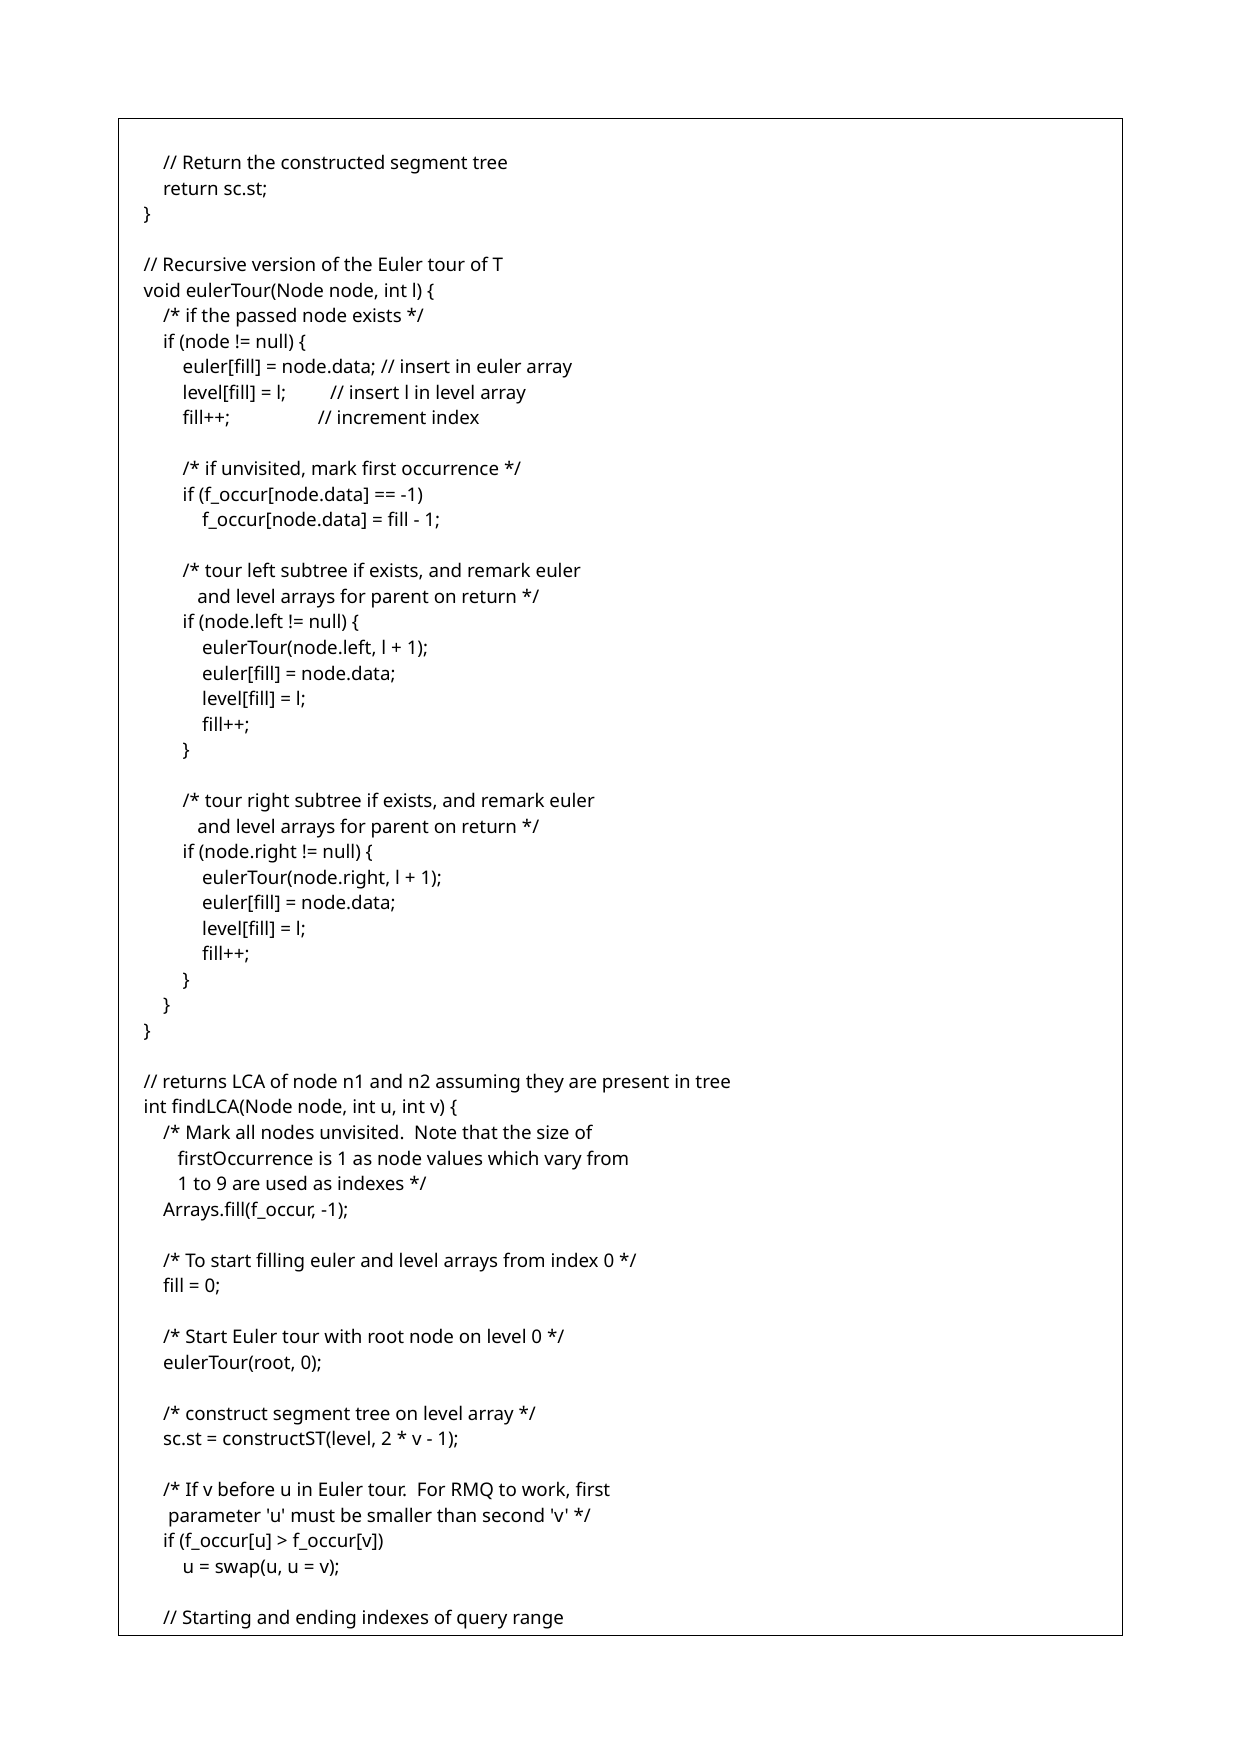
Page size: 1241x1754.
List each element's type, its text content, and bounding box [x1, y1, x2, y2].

table_header // Return the constructed segment tree return sc.st; } // Recursive version of the Euler tour of T void eulerTour(Node node, int l) { /* if the passed node exists */ if (node != null) { euler[fill] = node.data; // insert in euler array level[fill] = l; // insert l in level array fill++; // increment index /* if unvisited, mark first occurrence */ if (f_occur[node.data] == -1) f_occur[node.data] = fill - 1; /* tour left subtree if exists, and remark euler and level arrays for parent on return */ if (node.left != null) { eulerTour(node.left, l + 1); euler[fill] = node.data; level[fill] = l; fill++; } /* tour right subtree if exists, and remark euler and level arrays for parent on return */ if (node.right != null) { eulerTour(node.right, l + 1); euler[fill] = node.data; level[fill] = l; fill++; } } } // returns LCA of node n1 and n2 assuming they are present in tree int findLCA(Node node, int u, int v) { /* Mark all nodes unvisited. Note that the size of firstOccurrence is 1 as node values which vary from 1 to 9 are used as indexes */ Arrays.fill(f_occur, -1); /* To start filling euler and level arrays from index 0 */ fill = 0; /* Start Euler tour with root node on level 0 */ eulerTour(root, 0); /* construct segment tree on level array */ sc.st = constructST(level, 2 * v - 1); /* If v before u in Euler tour. For RMQ to work, first parameter 'u' must be smaller than second 'v' */ if (f_occur[u] > f_occur[v]) u = swap(u, u = v); // Starting and ending indexes of query range [119, 119, 1122, 1635]
